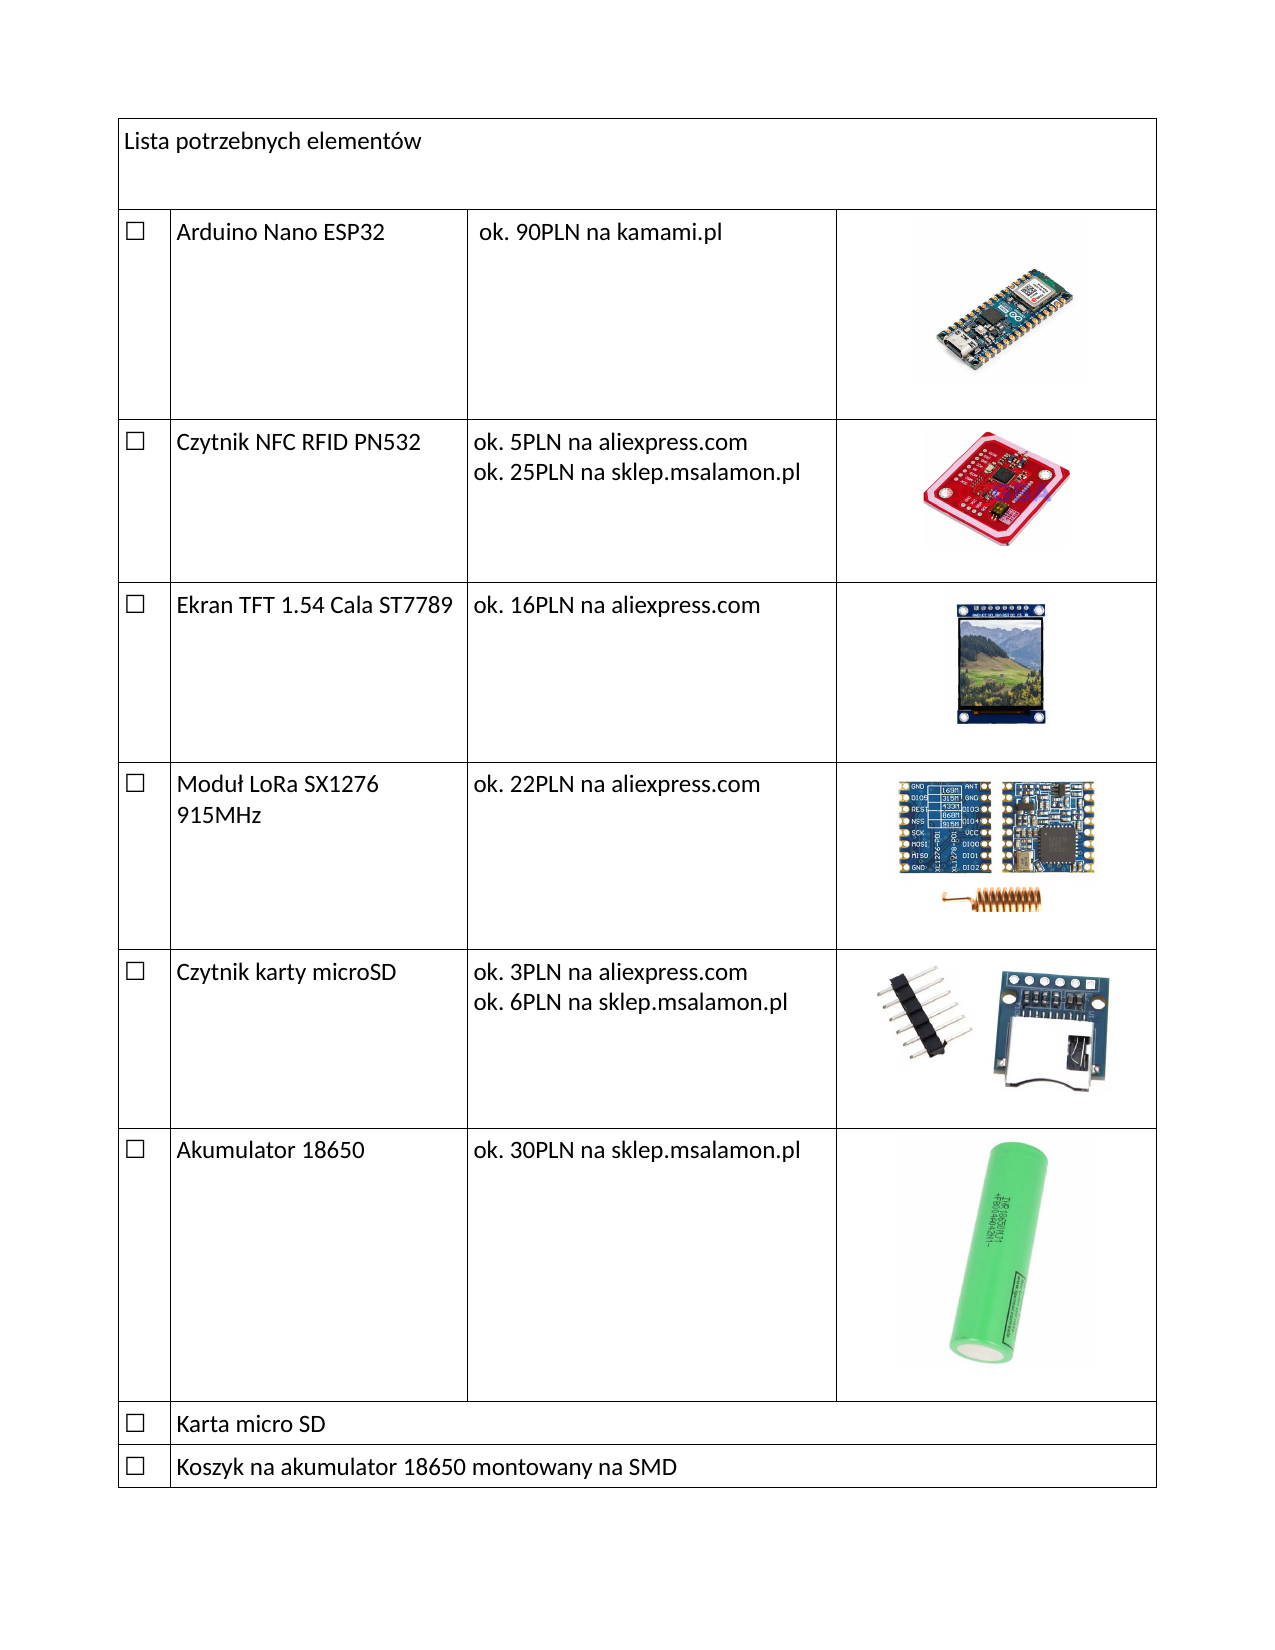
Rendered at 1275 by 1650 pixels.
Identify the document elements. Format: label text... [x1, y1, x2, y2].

table_cell Ekran TFT 1.54 Cala ST7789 [171, 583, 467, 762]
table_cell ☐ [119, 1129, 170, 1401]
table_cell ok. 3PLN na aliexpress.com ok. 6PLN na sklep.msalamon.pl [468, 950, 836, 1128]
table_cell [837, 950, 1156, 1128]
table_cell [837, 763, 1156, 949]
picture [923, 426, 1070, 546]
table_cell ☐ [119, 210, 170, 419]
picture [941, 588, 1052, 726]
table_cell [837, 420, 1156, 582]
table_cell [837, 1129, 1156, 1401]
table_cell Akumulator 18650 [171, 1129, 467, 1401]
table_cell Koszyk na akumulator 18650 montowany na SMD [171, 1445, 1156, 1487]
table_cell ☐ [119, 1445, 170, 1487]
table_cell ok. 30PLN na sklep.msalamon.pl [468, 1129, 836, 1401]
picture [877, 955, 1117, 1092]
table_cell ok. 16PLN na aliexpress.com [468, 583, 836, 762]
table_cell [837, 210, 1156, 419]
table_cell ☐ [119, 583, 170, 762]
picture [895, 1134, 1098, 1365]
table_cell ☐ [119, 1402, 170, 1444]
table_cell ok. 5PLN na aliexpress.com ok. 25PLN na sklep.msalamon.pl [468, 420, 836, 582]
table_cell Karta micro SD [171, 1402, 1156, 1444]
table_cell Arduino Nano ESP32 [171, 210, 467, 419]
picture [910, 215, 1084, 382]
table_cell ok. 22PLN na aliexpress.com [468, 763, 836, 949]
table_cell [837, 583, 1156, 762]
picture [893, 768, 1100, 912]
table_cell ☐ [119, 763, 170, 949]
table_cell ☐ [119, 950, 170, 1128]
table_cell ok. 90PLN na kamami.pl [468, 210, 836, 419]
table_cell Czytnik NFC RFID PN532 [171, 420, 467, 582]
table_cell ☐ [119, 420, 170, 582]
table_cell Czytnik karty microSD [171, 950, 467, 1128]
table_header Lista potrzebnych elementów [119, 119, 1156, 209]
table_cell Moduł LoRa SX1276 915MHz [171, 763, 467, 949]
